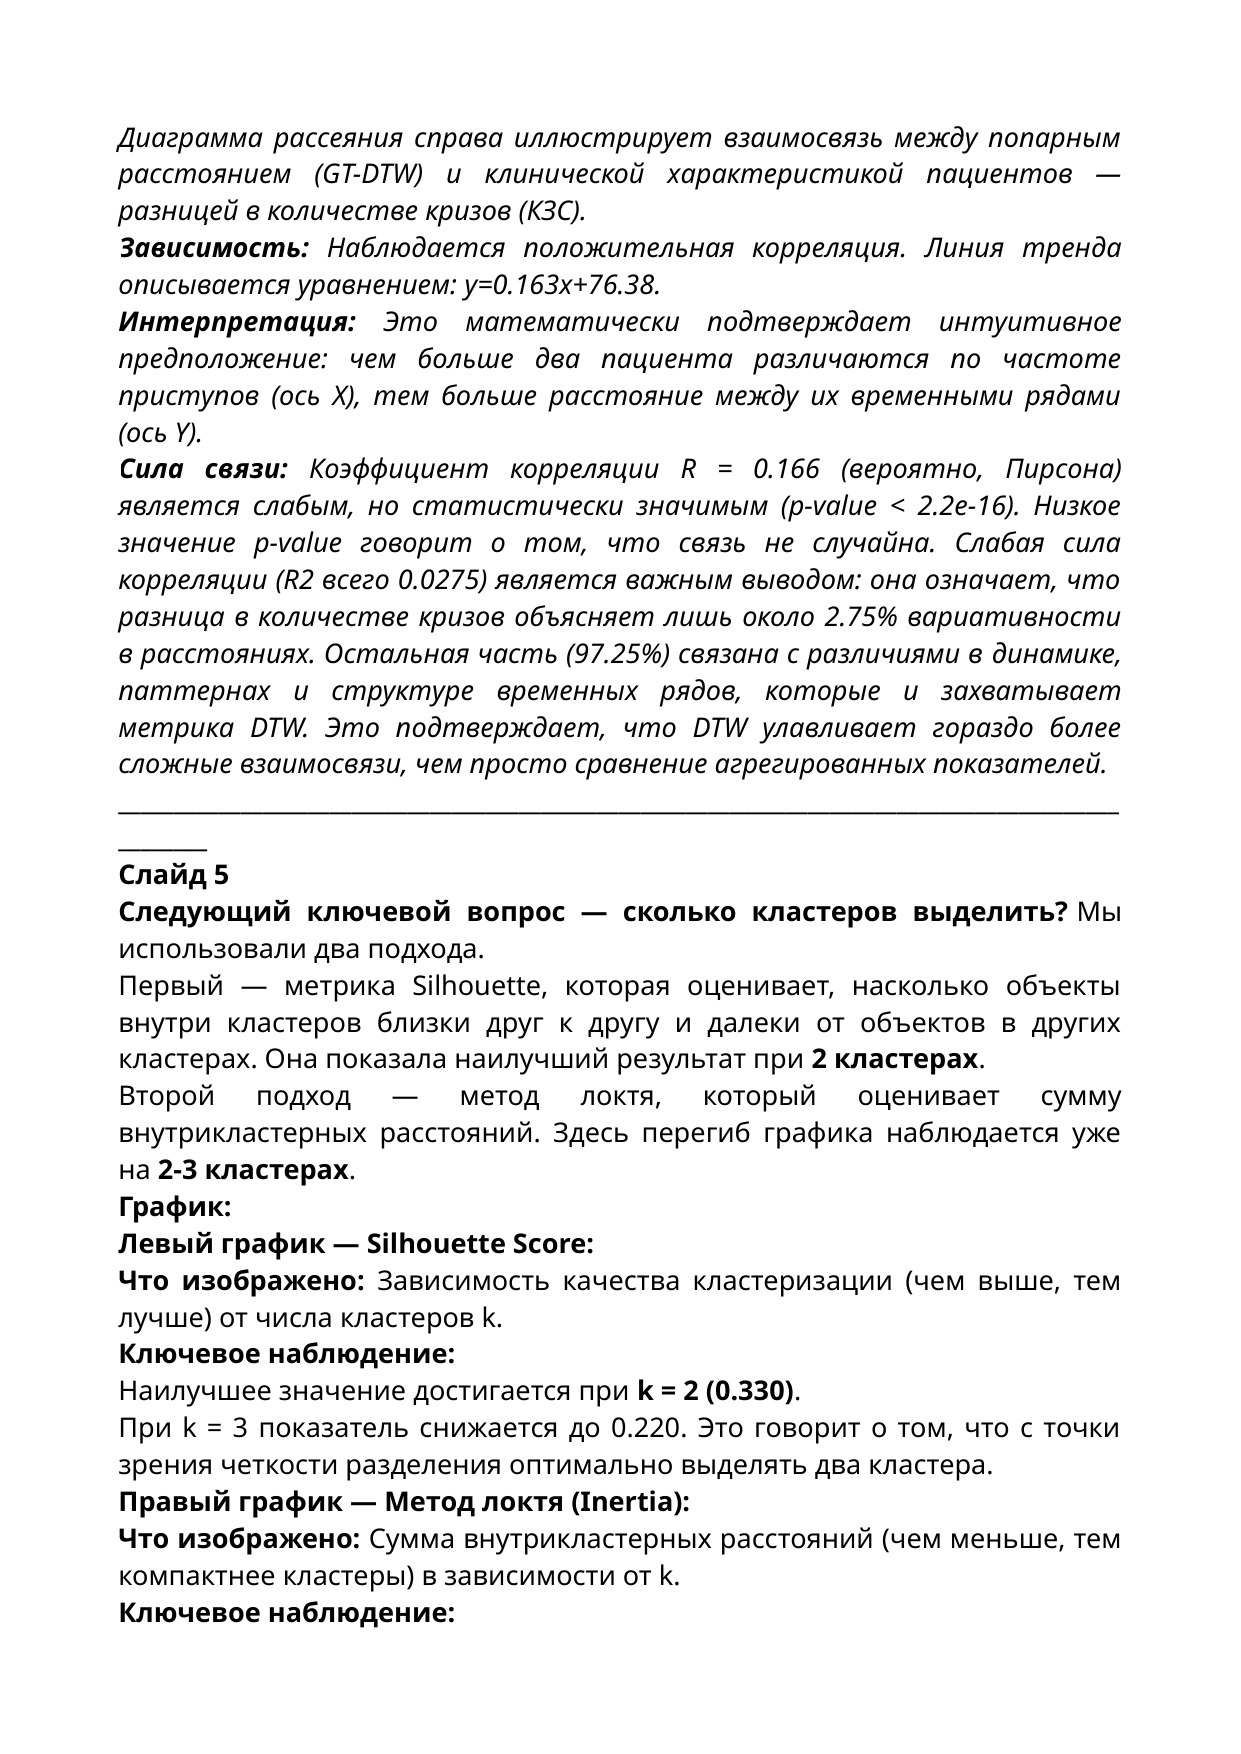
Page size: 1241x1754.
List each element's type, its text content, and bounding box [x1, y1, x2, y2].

text Сила связи: Коэффициент корреляции R = 0.166 (вероятно, Пирсона) является слабым, но статистически значимым (p-value < 2.2e-16). Низкое значение p-value говорит о том, что связь не случайна. Слабая сила корреляции (R2 всего 0.0275) является важным выводом: она означает, что разница в количестве кризов объясняет лишь около 2.75% вариативности в расстояниях. Остальная часть (97.25%) связана с различиями в динамике, паттернах и структуре временных рядов, которые и захватывает метрика DTW. Это подтверждает, что DTW улавливает гораздо более сложные взаимосвязи, чем просто сравнение агрегированных показателей. [118, 450, 1122, 782]
text Правый график — Метод локтя (Inertia): [118, 1482, 1122, 1519]
text Ключевое наблюдение: [118, 1593, 1122, 1630]
text Что изображено: Сумма внутрикластерных расстояний (чем меньше, тем компактнее кластеры) в зависимости от k. [118, 1519, 1122, 1593]
text Слайд 5 [118, 856, 1122, 892]
text Следующий ключевой вопрос — сколько кластеров выделить? Мы использовали два подхода. [118, 892, 1122, 966]
text Диаграмма рассеяния справа иллюстрирует взаимосвязь между попарным расстоянием (GT-DTW) и клинической характеристикой пациентов — разницей в количестве кризов (КЗС). [118, 118, 1122, 229]
text Наилучшее значение достигается при k = 2 (0.330). [118, 1372, 1122, 1409]
text При k = 3 показатель снижается до 0.220. Это говорит о том, что с точки зрения четкости разделения оптимально выделять два кластера. [118, 1409, 1122, 1482]
text __________________________________________________________________________________________________ [118, 782, 1122, 856]
text Ключевое наблюдение: [118, 1335, 1122, 1372]
text Первый — метрика Silhouette, которая оценивает, насколько объекты внутри кластеров близки друг к другу и далеки от объектов в других кластерах. Она показала наилучший результат при 2 кластерах. [118, 966, 1122, 1077]
text График: [118, 1187, 1122, 1224]
text Интерпретация: Это математически подтверждает интуитивное предположение: чем больше два пациента различаются по частоте приступов (ось X), тем больше расстояние между их временными рядами (ось Y). [118, 302, 1122, 450]
text Левый график — Silhouette Score: [118, 1224, 1122, 1261]
text Зависимость: Наблюдается положительная корреляция. Линия тренда описывается уравнением: y=0.163x+76.38. [118, 229, 1122, 302]
text Второй подход — метод локтя, который оценивает сумму внутрикластерных расстояний. Здесь перегиб графика наблюдается уже на 2-3 кластерах. [118, 1077, 1122, 1187]
text Что изображено: Зависимость качества кластеризации (чем выше, тем лучше) от числа кластеров k. [118, 1261, 1122, 1335]
